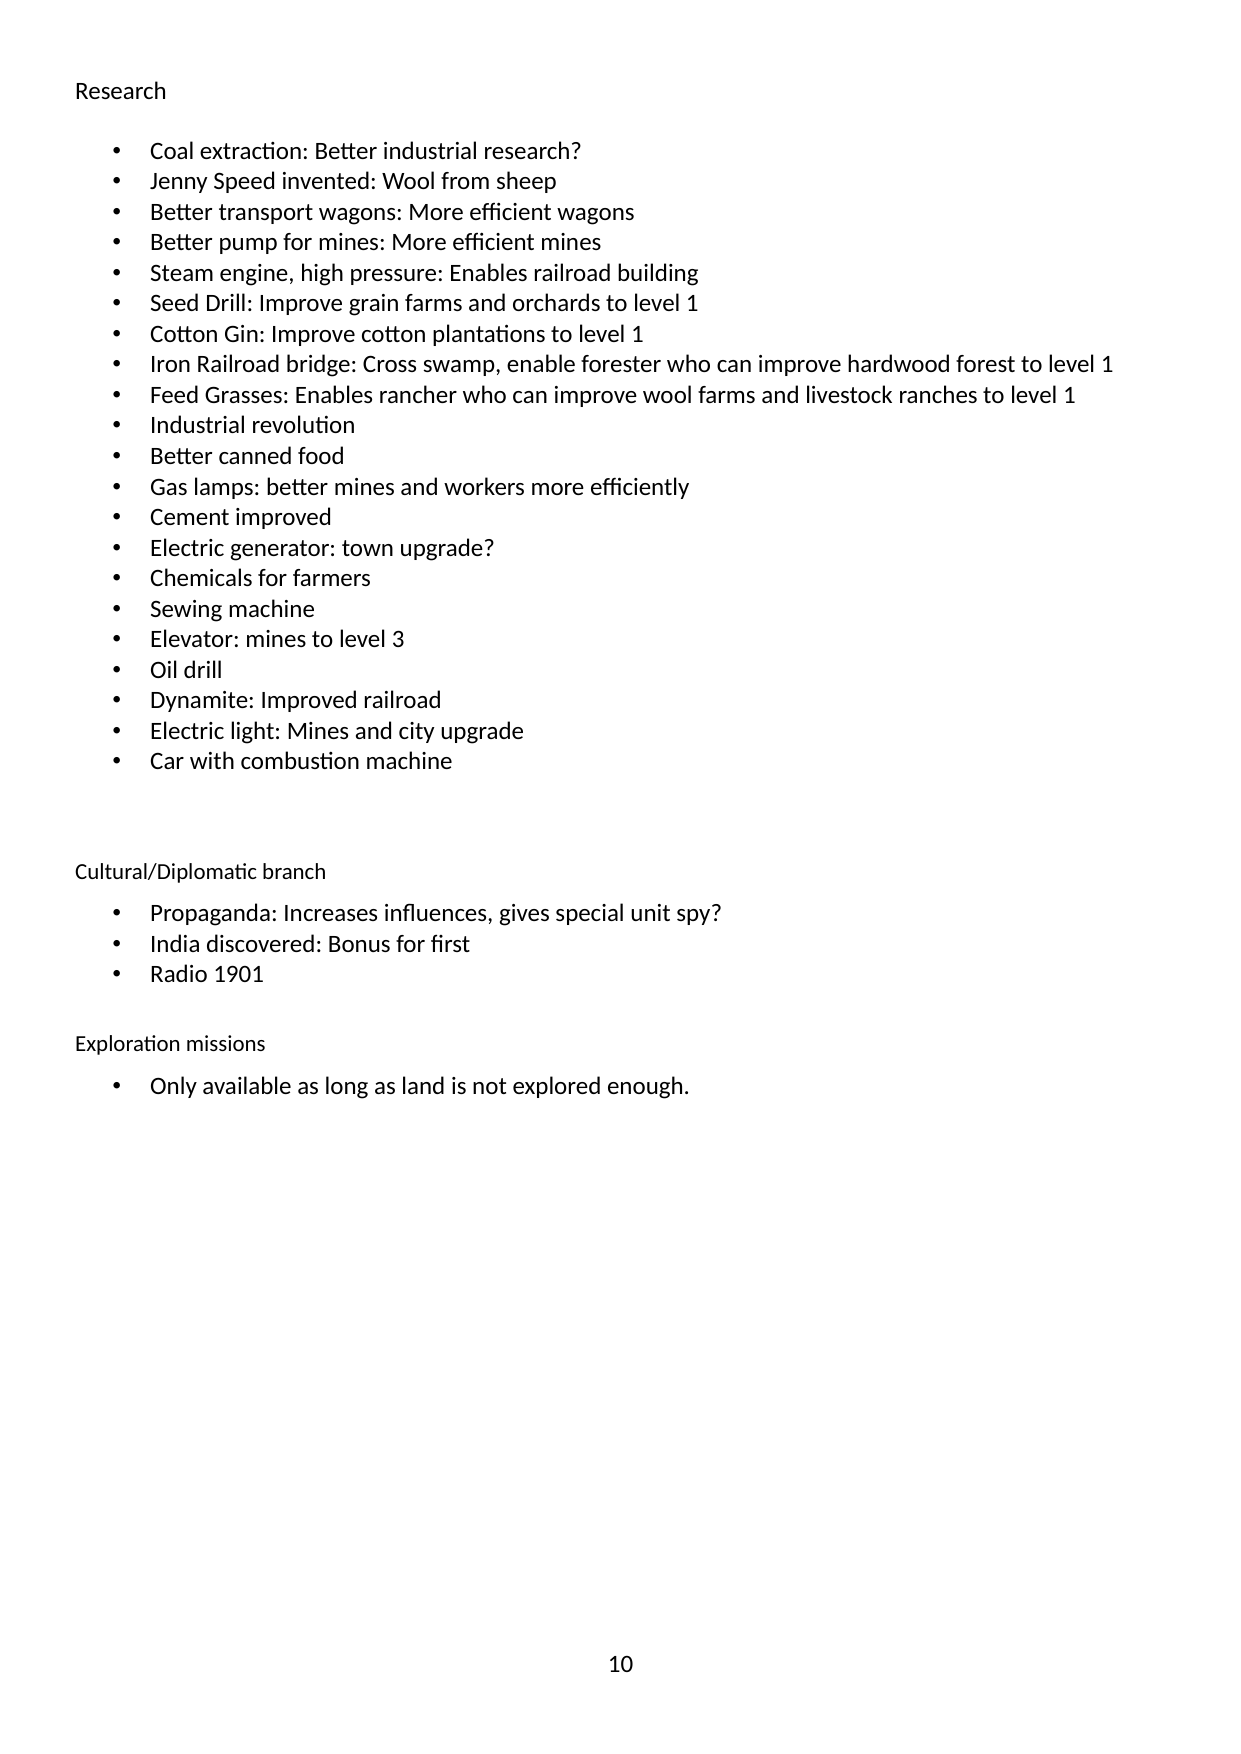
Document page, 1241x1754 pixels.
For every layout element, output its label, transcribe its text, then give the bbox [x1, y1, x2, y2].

list Electric light: Mines and city upgrade [112, 715, 1166, 745]
list Sewing machine [112, 593, 1166, 623]
text Cultural/Diplomatic branch [75, 857, 1166, 885]
list Cement improved [112, 501, 1166, 532]
list India discovered: Bonus for first [112, 928, 1166, 958]
list Iron Railroad bridge: Cross swamp, enable forester who can improve hardwood forest to level 1 [112, 349, 1166, 379]
list Better pump for mines: More efficient mines [112, 227, 1166, 257]
list Electric generator: town upgrade? [112, 532, 1166, 562]
list Elevator: mines to level 3 [112, 623, 1166, 654]
list Jenny Speed invented: Wool from sheep [112, 166, 1166, 196]
list Better canned food [112, 440, 1166, 471]
list Seed Drill: Improve grain farms and orchards to level 1 [112, 288, 1166, 318]
list Radio 1901 [112, 958, 1166, 989]
list Propaganda: Increases influences, gives special unit spy? [112, 897, 1166, 928]
list Coal extraction: Better industrial research? [112, 135, 1166, 166]
list Industrial revolution [112, 410, 1166, 440]
list Chemicals for farmers [112, 562, 1166, 593]
list Dynamite: Improved railroad [112, 684, 1166, 715]
list Steam engine, high pressure: Enables railroad building [112, 257, 1166, 288]
list Better transport wagons: More efficient wagons [112, 196, 1166, 227]
list Feed Grasses: Enables rancher who can improve wool farms and livestock ranches to level 1 [112, 379, 1166, 410]
list Car with combustion machine [112, 745, 1166, 776]
list Gas lamps: better mines and workers more efficiently [112, 471, 1166, 501]
list Cotton Gin: Improve cotton plantations to level 1 [112, 318, 1166, 349]
list Oil drill [112, 654, 1166, 684]
text Exploration missions [75, 1029, 1166, 1058]
list Only available as long as land is not explored enough. [112, 1070, 1166, 1101]
